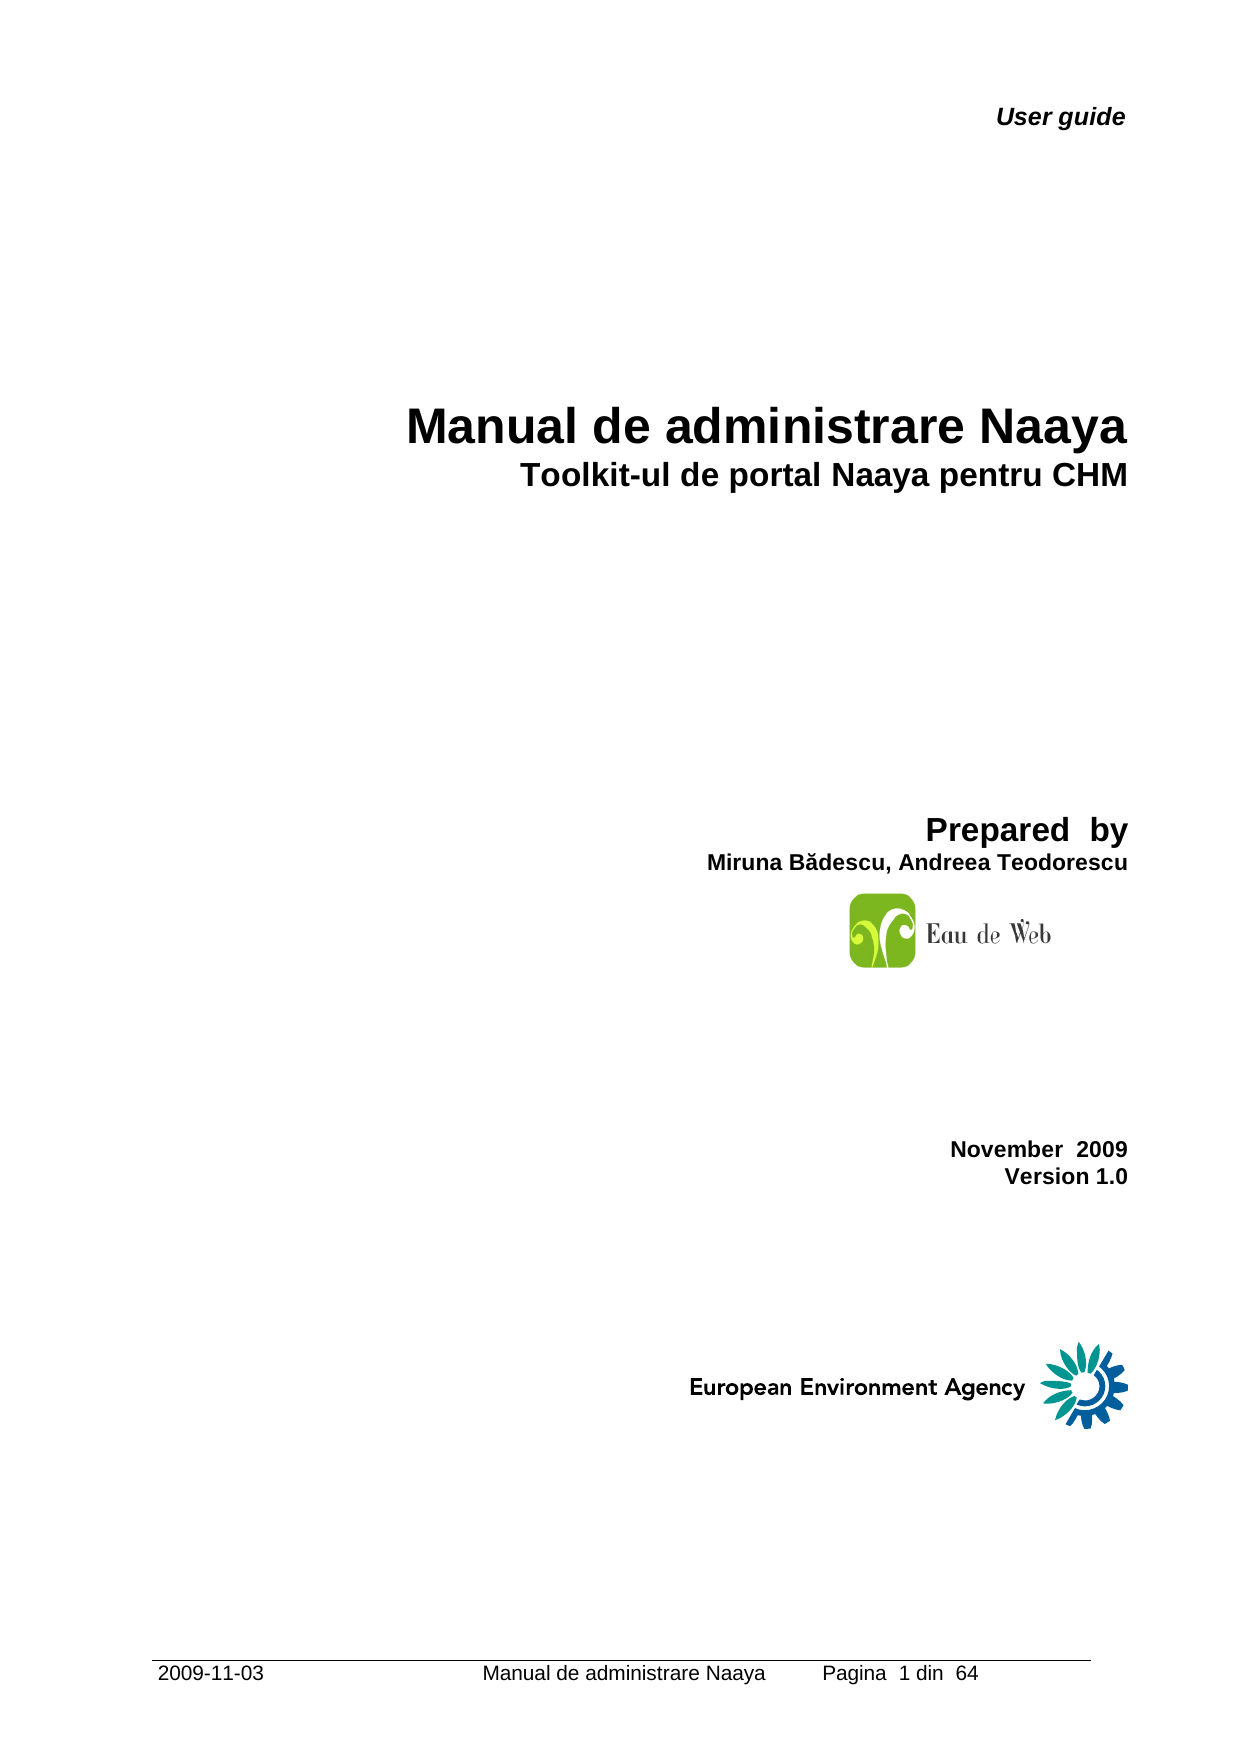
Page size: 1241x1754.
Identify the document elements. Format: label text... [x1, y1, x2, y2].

title November 2009 [152, 1135, 1128, 1162]
subtitle Toolkit-ul de portal Naaya pentru CHM [152, 454, 1128, 493]
text User guide [152, 102, 1128, 131]
title Manual de administrare Naaya [152, 397, 1128, 454]
title Miruna Bădescu, Andreea Teodorescu [152, 849, 1128, 876]
title Version 1.0 [152, 1162, 1128, 1189]
picture [841, 883, 1061, 977]
subtitle Prepared by [152, 810, 1128, 849]
